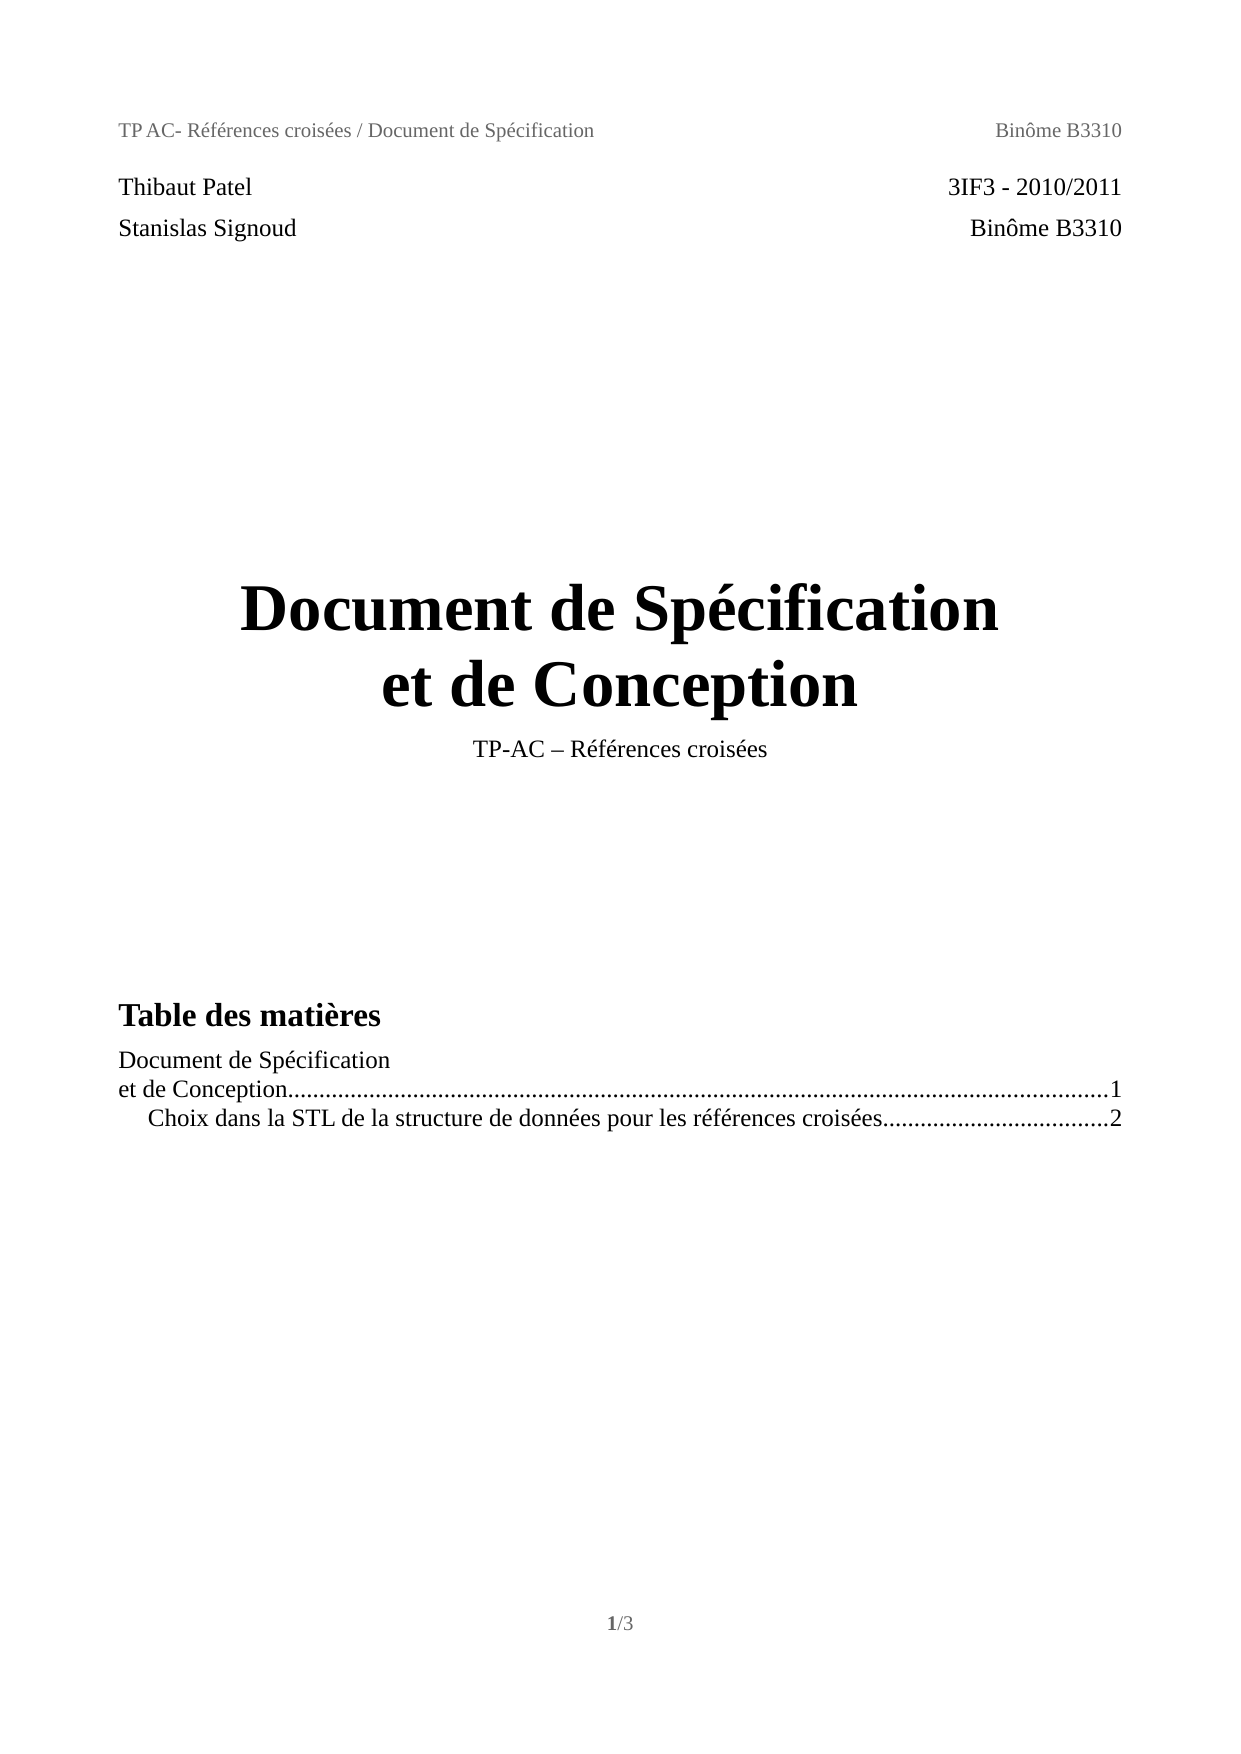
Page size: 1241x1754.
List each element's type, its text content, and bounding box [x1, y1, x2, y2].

subtitle Table des matières [118, 995, 1122, 1033]
text Thibaut Patel 3IF3 - 2010/2011 [118, 172, 1122, 200]
subtitle Document de Spécification et de Conception [118, 568, 1122, 721]
text TP-AC – Références croisées [118, 734, 1122, 762]
text Choix dans la STL de la structure de données pour les références croisées 2 [148, 1103, 1122, 1132]
text Document de Spécification et de Conception 1 [118, 1046, 1122, 1103]
text Stanislas Signoud Binôme B3310 [118, 213, 1122, 242]
